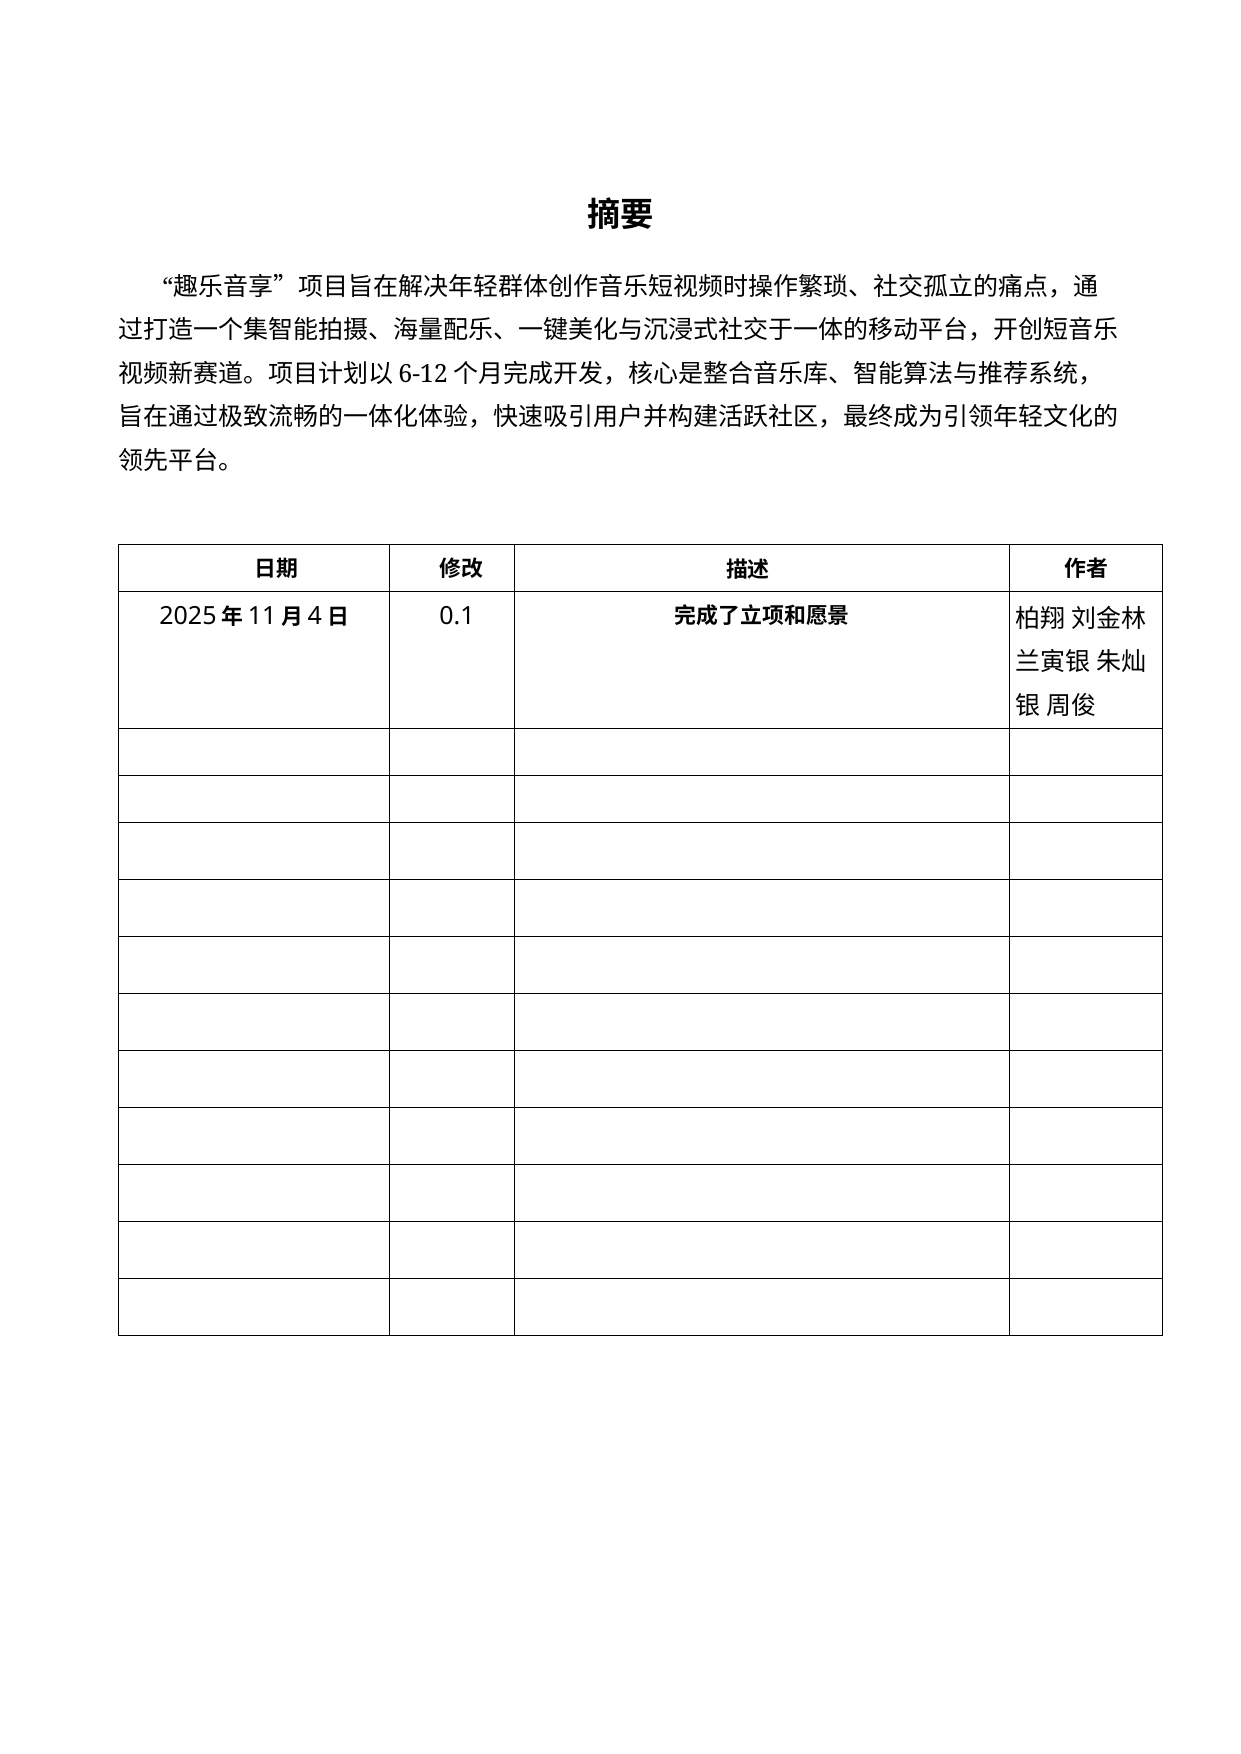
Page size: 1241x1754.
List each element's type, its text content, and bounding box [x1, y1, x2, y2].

table_cell [515, 1222, 1009, 1278]
table_cell [390, 1165, 514, 1221]
table_cell [390, 994, 514, 1050]
table_cell [119, 1165, 389, 1221]
table_cell 2025年11月4日 [119, 592, 389, 728]
text “趣乐音享”项目旨在解决年轻群体创作音乐短视频时操作繁琐、社交孤立的痛点，通过打造一个集智能拍摄、海量配乐、一键美化与沉浸式社交于一体的移动平台，开创短音乐视频新赛道。项目计划以6-12个月完成开发，核心是整合音乐库、智能算法与推荐系统，旨在通过极致流畅的一体化体验，快速吸引用户并构建活跃社区，最终成为引领年轻文化的领先平台。 [118, 266, 1122, 476]
table_cell [515, 1051, 1009, 1107]
table_cell [390, 1051, 514, 1107]
table_cell [515, 937, 1009, 993]
table_cell [119, 823, 389, 879]
table_cell [119, 729, 389, 775]
table_cell [119, 1279, 389, 1334]
table_cell [1010, 994, 1162, 1050]
table_cell [390, 1279, 514, 1334]
table_cell [515, 1108, 1009, 1164]
table_cell [390, 880, 514, 936]
table_cell [1010, 1051, 1162, 1107]
table_cell 完成了立项和愿景 [515, 592, 1009, 728]
table_cell 柏翔 刘金林 兰寅银 朱灿银 周俊 [1010, 592, 1162, 728]
table_cell [1010, 1165, 1162, 1221]
table_cell [1010, 880, 1162, 936]
subtitle 摘要 [118, 188, 1122, 236]
table_cell [390, 729, 514, 775]
table_header 日期 [119, 545, 389, 591]
table_cell [119, 937, 389, 993]
table_cell [515, 1165, 1009, 1221]
table_cell [390, 776, 514, 822]
table_cell [515, 776, 1009, 822]
table_cell [1010, 1279, 1162, 1334]
table_cell [1010, 729, 1162, 775]
table_cell [1010, 1108, 1162, 1164]
table_cell [1010, 823, 1162, 879]
table_header 作者 [1010, 545, 1162, 591]
table_cell [515, 1279, 1009, 1334]
table_cell [119, 776, 389, 822]
table_cell [119, 994, 389, 1050]
table_cell [119, 1108, 389, 1164]
table_cell [119, 1222, 389, 1278]
table_cell [390, 1108, 514, 1164]
table_cell [515, 729, 1009, 775]
table_cell [515, 994, 1009, 1050]
table_cell [1010, 776, 1162, 822]
table_cell [390, 823, 514, 879]
table_header 修改 [390, 545, 514, 591]
table_cell 0.1 [390, 592, 514, 728]
table_cell [119, 880, 389, 936]
table_cell [1010, 937, 1162, 993]
table_cell [515, 880, 1009, 936]
table_header 描述 [515, 545, 1009, 591]
table_cell [390, 1222, 514, 1278]
table_cell [1010, 1222, 1162, 1278]
table_cell [515, 823, 1009, 879]
table_cell [119, 1051, 389, 1107]
table_cell [390, 937, 514, 993]
